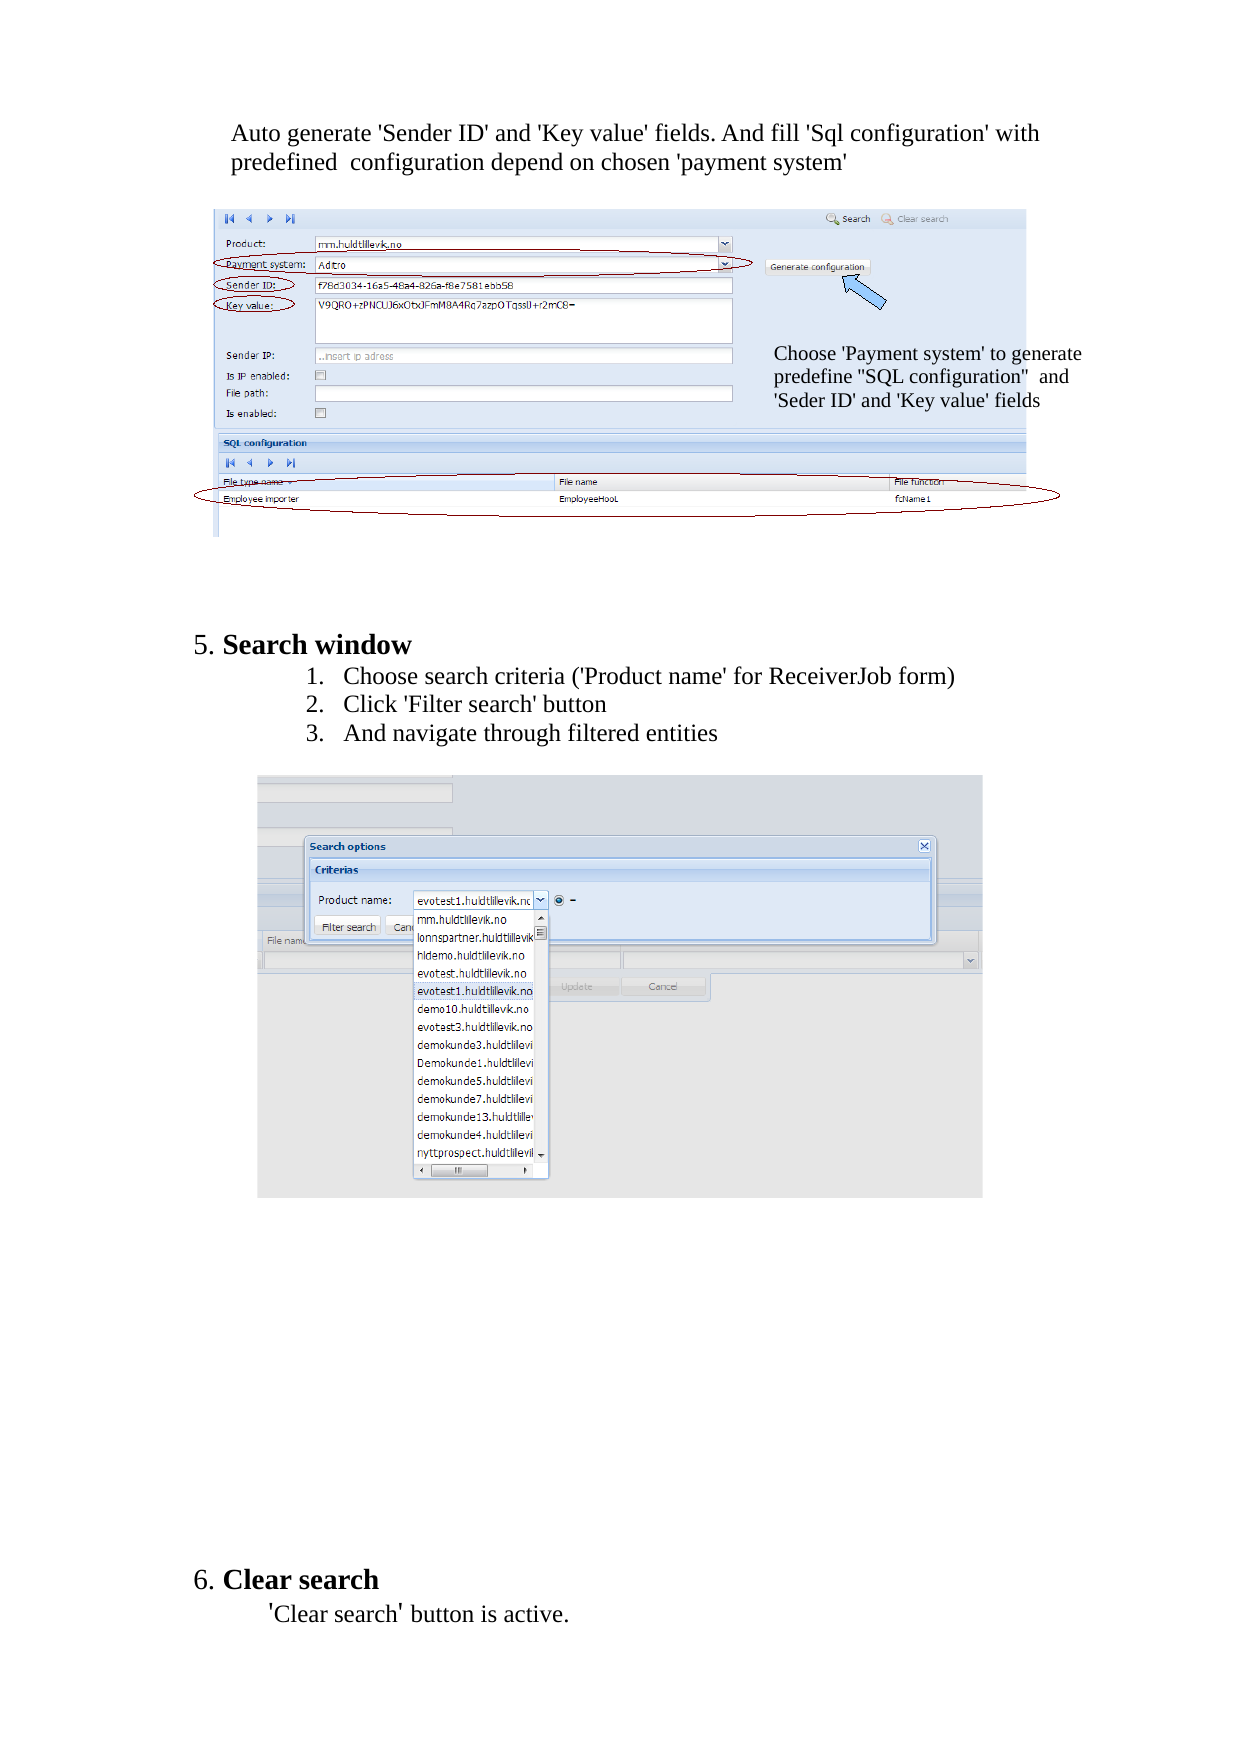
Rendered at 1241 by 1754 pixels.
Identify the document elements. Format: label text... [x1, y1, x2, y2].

list Auto generate 'Sender ID' and 'Key value' fields. And fill 'Sql configuration' with predefined configuration depend on chosen 'payment system' [193, 118, 1122, 176]
list 6. Clear search [156, 1562, 1122, 1595]
list 'Clear search' button is active. [231, 1595, 1122, 1629]
list 1. Choose search criteria ('Product name' for ReceiverJob form) [268, 661, 1122, 689]
list 5. Search window [156, 627, 1122, 661]
picture [257, 775, 983, 1198]
list Click 'Filter search' button [306, 689, 1122, 718]
list And navigate through filtered entities [306, 718, 1122, 747]
